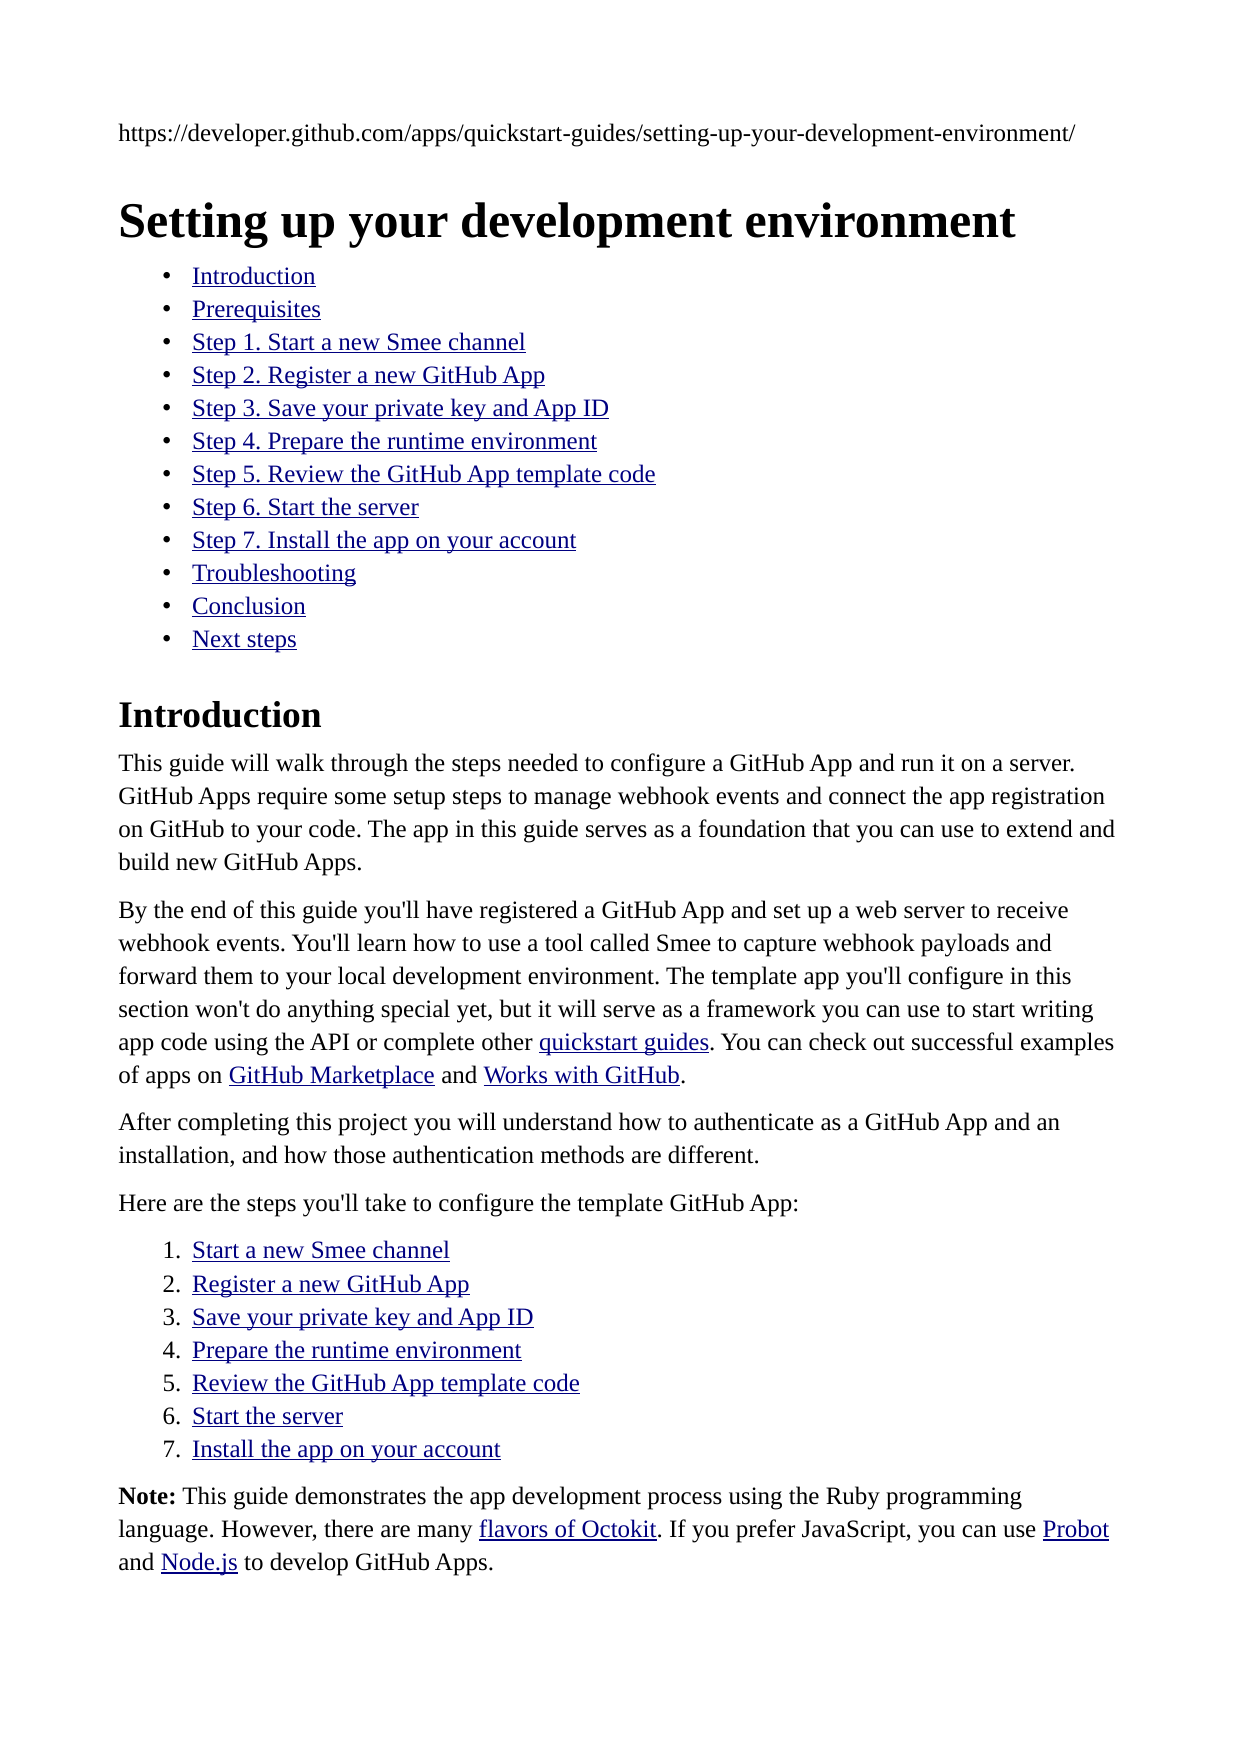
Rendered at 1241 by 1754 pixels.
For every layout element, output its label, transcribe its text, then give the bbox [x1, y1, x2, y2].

list Prepare the runtime environment [162, 1335, 1122, 1363]
list Step 6. Start the server [162, 492, 1122, 521]
list Start a new Smee channel [162, 1236, 1122, 1264]
list Next steps [162, 624, 1122, 653]
text https://developer.github.com/apps/quickstart-guides/setting-up-your-development-environment/ [118, 118, 1122, 147]
list Register a new GitHub App [162, 1269, 1122, 1297]
subtitle Setting up your development environment [118, 191, 1122, 248]
list Step 7. Install the app on your account [162, 525, 1122, 554]
text After completing this project you will understand how to authenticate as a GitHub App and an installation, and how those authentication methods are different. [118, 1107, 1122, 1169]
text This guide will walk through the steps needed to configure a GitHub App and run it on a server. GitHub Apps require some setup steps to manage webhook events and connect the app registration on GitHub to your code. The app in this guide serves as a foundation that you can use to extend and build new GitHub Apps. [118, 748, 1122, 876]
text Here are the steps you'll take to configure the template GitHub App: [118, 1188, 1122, 1217]
list Start the server [162, 1401, 1122, 1429]
list Step 4. Prepare the runtime environment [162, 426, 1122, 454]
list Install the app on your account [162, 1434, 1122, 1462]
list Step 1. Start a new Smee channel [162, 327, 1122, 356]
subtitle Introduction [118, 692, 1122, 736]
text By the end of this guide you'll have registered a GitHub App and set up a web server to receive webhook events. You'll learn how to use a tool called Smee to capture webhook payloads and forward them to your local development environment. The template app you'll configure in this section won't do anything special yet, but it will serve as a framework you can use to start writing app code using the API or complete other quickstart guides. You can check out successful examples of apps on GitHub Marketplace and Works with GitHub. [118, 895, 1122, 1088]
list Step 2. Register a new GitHub App [162, 360, 1122, 388]
list Step 5. Review the GitHub App template code [162, 459, 1122, 488]
list Introduction [162, 261, 1122, 289]
list Step 3. Save your private key and App ID [162, 393, 1122, 422]
list Troubleshooting [162, 558, 1122, 587]
text Note: This guide demonstrates the app development process using the Ruby programming language. However, there are many flavors of Octokit. If you prefer JavaScript, you can use Probot and Node.js to develop GitHub Apps. [118, 1481, 1122, 1576]
list Save your private key and App ID [162, 1302, 1122, 1330]
list Conclusion [162, 591, 1122, 620]
list Prerequisites [162, 294, 1122, 322]
list Review the GitHub App template code [162, 1368, 1122, 1396]
